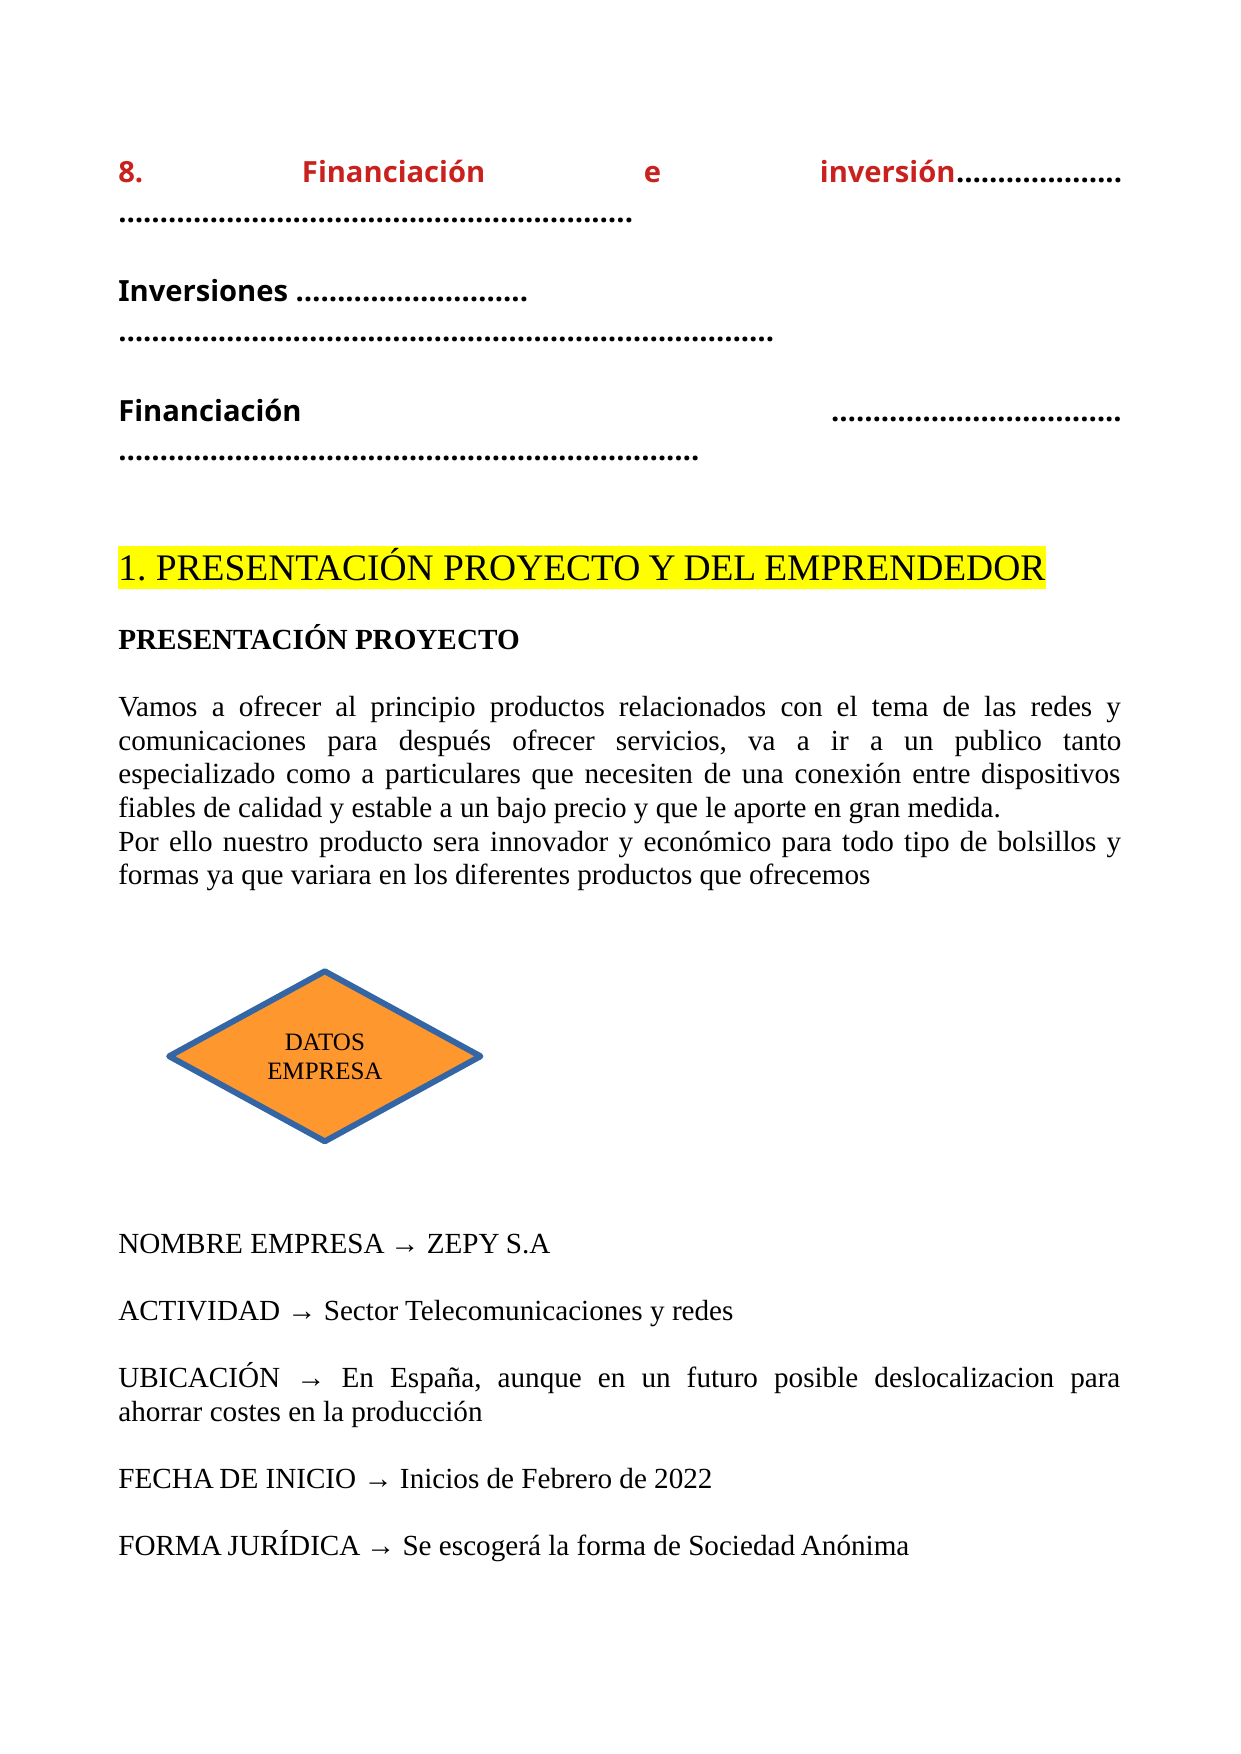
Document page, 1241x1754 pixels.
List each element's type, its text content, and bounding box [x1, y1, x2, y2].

text Por ello nuestro producto sera innovador y económico para todo tipo de bolsillos y formas ya que variara en los diferentes productos que ofrecemos [118, 824, 1122, 891]
text NOMBRE EMPRESA → ZEPY S.A [118, 1226, 1122, 1260]
text FECHA DE INICIO → Inicios de Febrero de 2022 [118, 1461, 1122, 1494]
text Inversiones ……..…………….....……………………………………………………………………. [118, 271, 1122, 350]
text 1. PRESENTACIÓN PROYECTO Y DEL EMPRENDEDOR [118, 546, 1122, 589]
text ACTIVIDAD → Sector Telecomunicaciones y redes [118, 1293, 1122, 1327]
text UBICACIÓN → En España, aunque en un futuro posible deslocalizacion para ahorrar costes en la producción [118, 1360, 1122, 1427]
text Vamos a ofrecer al principio productos relacionados con el tema de las redes y comunicaciones para después ofrecer servicios, va a ir a un publico tanto especializado como a particulares que necesiten de una conexión entre dispositivos fiables de calidad y estable a un bajo precio y que le aporte en gran medida. [118, 689, 1122, 824]
text FORMA JURÍDICA → Se escogerá la forma de Sociedad Anónima [118, 1528, 1122, 1562]
text 8. Financiación e inversión………………..…………………………………………………….. [118, 152, 1122, 231]
text Financiación ……………………………..……………………………………………………………. [118, 390, 1122, 469]
text PRESENTACIÓN PROYECTO [118, 622, 1122, 656]
